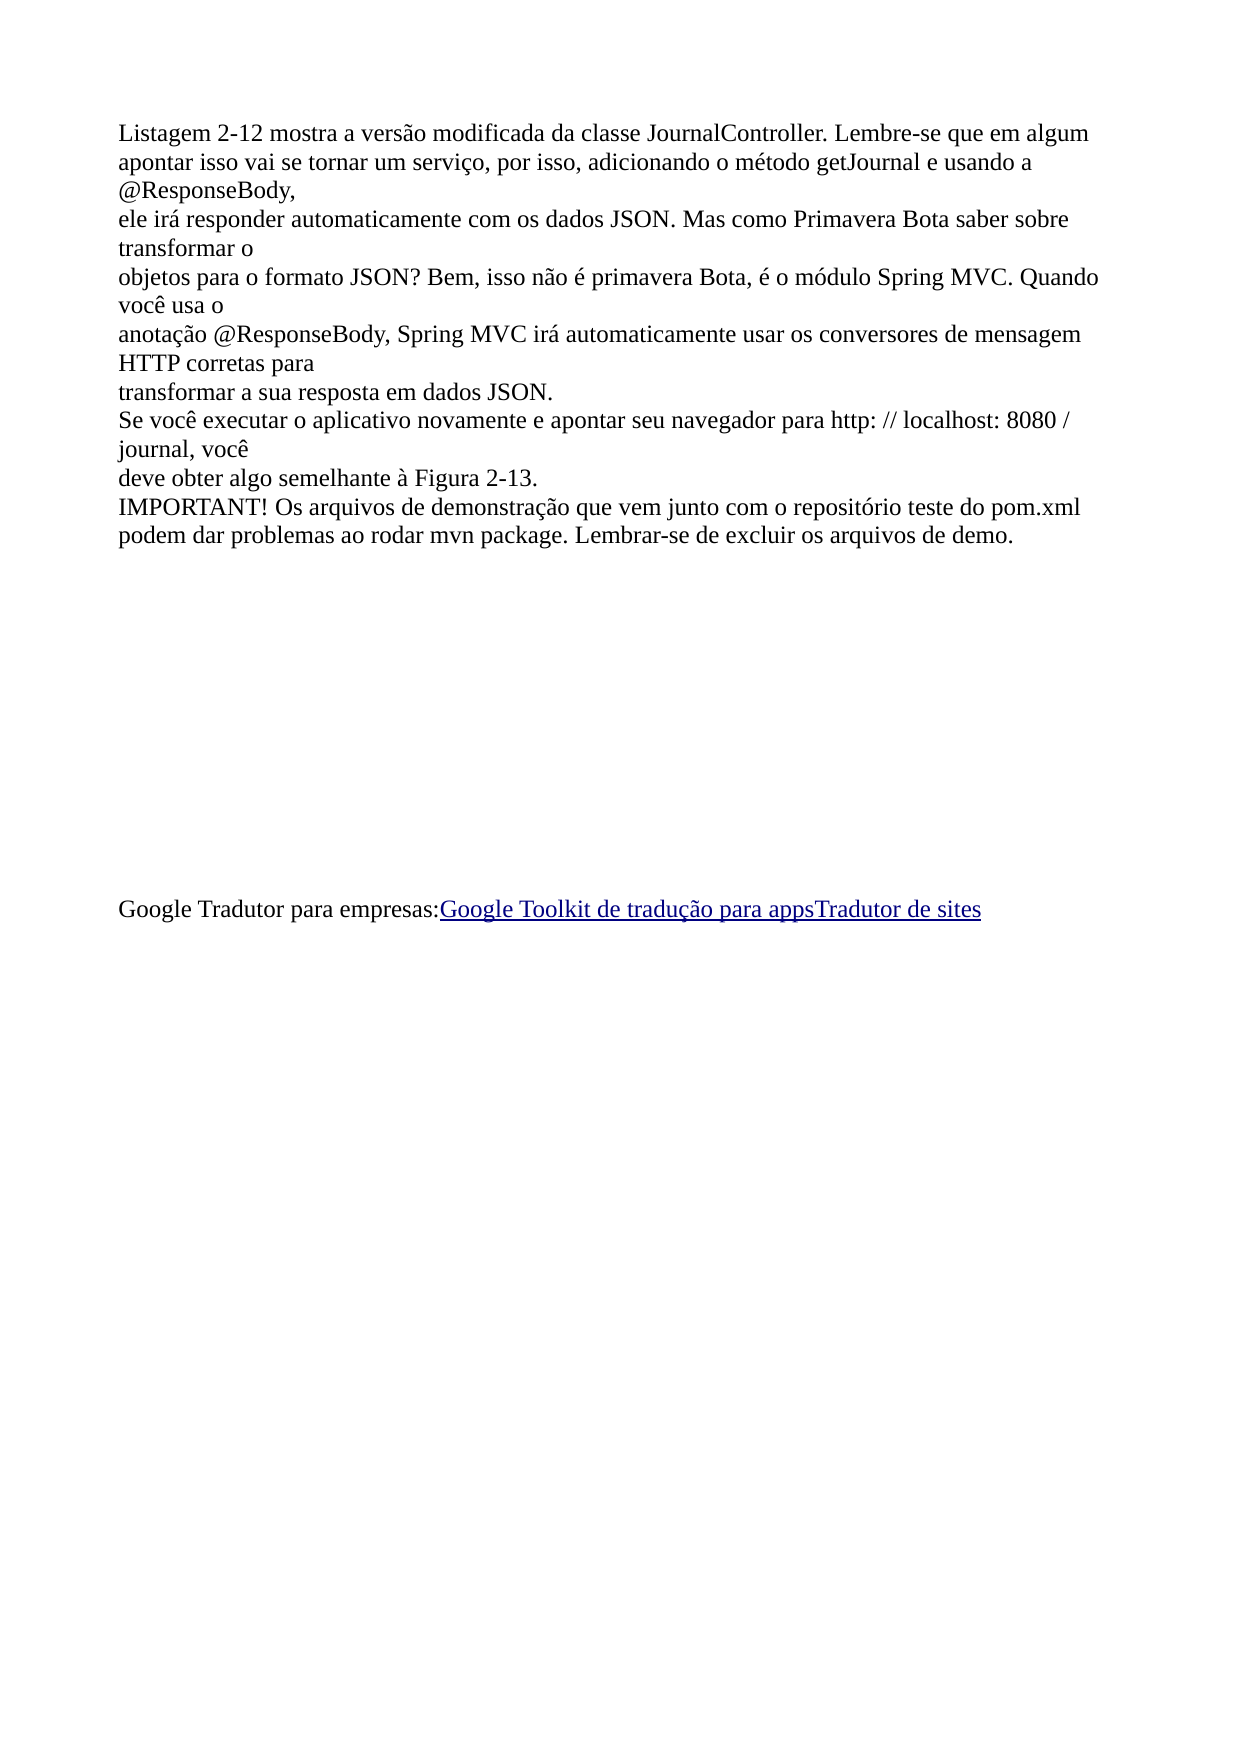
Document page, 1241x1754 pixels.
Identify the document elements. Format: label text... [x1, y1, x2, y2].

text IMPORTANT! Os arquivos de demonstração que vem junto com o repositório teste do pom.xml podem dar problemas ao rodar mvn package. Lembrar-se de excluir os arquivos de demo. [118, 492, 1122, 549]
text Google Tradutor para empresas:Google Toolkit de tradução para appsTradutor de sites [118, 894, 1122, 923]
text Listagem 2-12 mostra a versão modificada da classe JournalController. Lembre-se que em algum apontar isso vai se tornar um serviço, por isso, adicionando o método getJournal e usando a @ResponseBody, ele irá responder automaticamente com os dados JSON. Mas como Primavera Bota saber sobre transformar o objetos para o formato JSON? Bem, isso não é primavera Bota, é o módulo Spring MVC. Quando você usa o anotação @ResponseBody, Spring MVC irá automaticamente usar os conversores de mensagem HTTP corretas para transformar a sua resposta em dados JSON. Se você executar o aplicativo novamente e apontar seu navegador para http: // localhost: 8080 / journal, você deve obter algo semelhante à Figura 2-13. [118, 118, 1122, 492]
